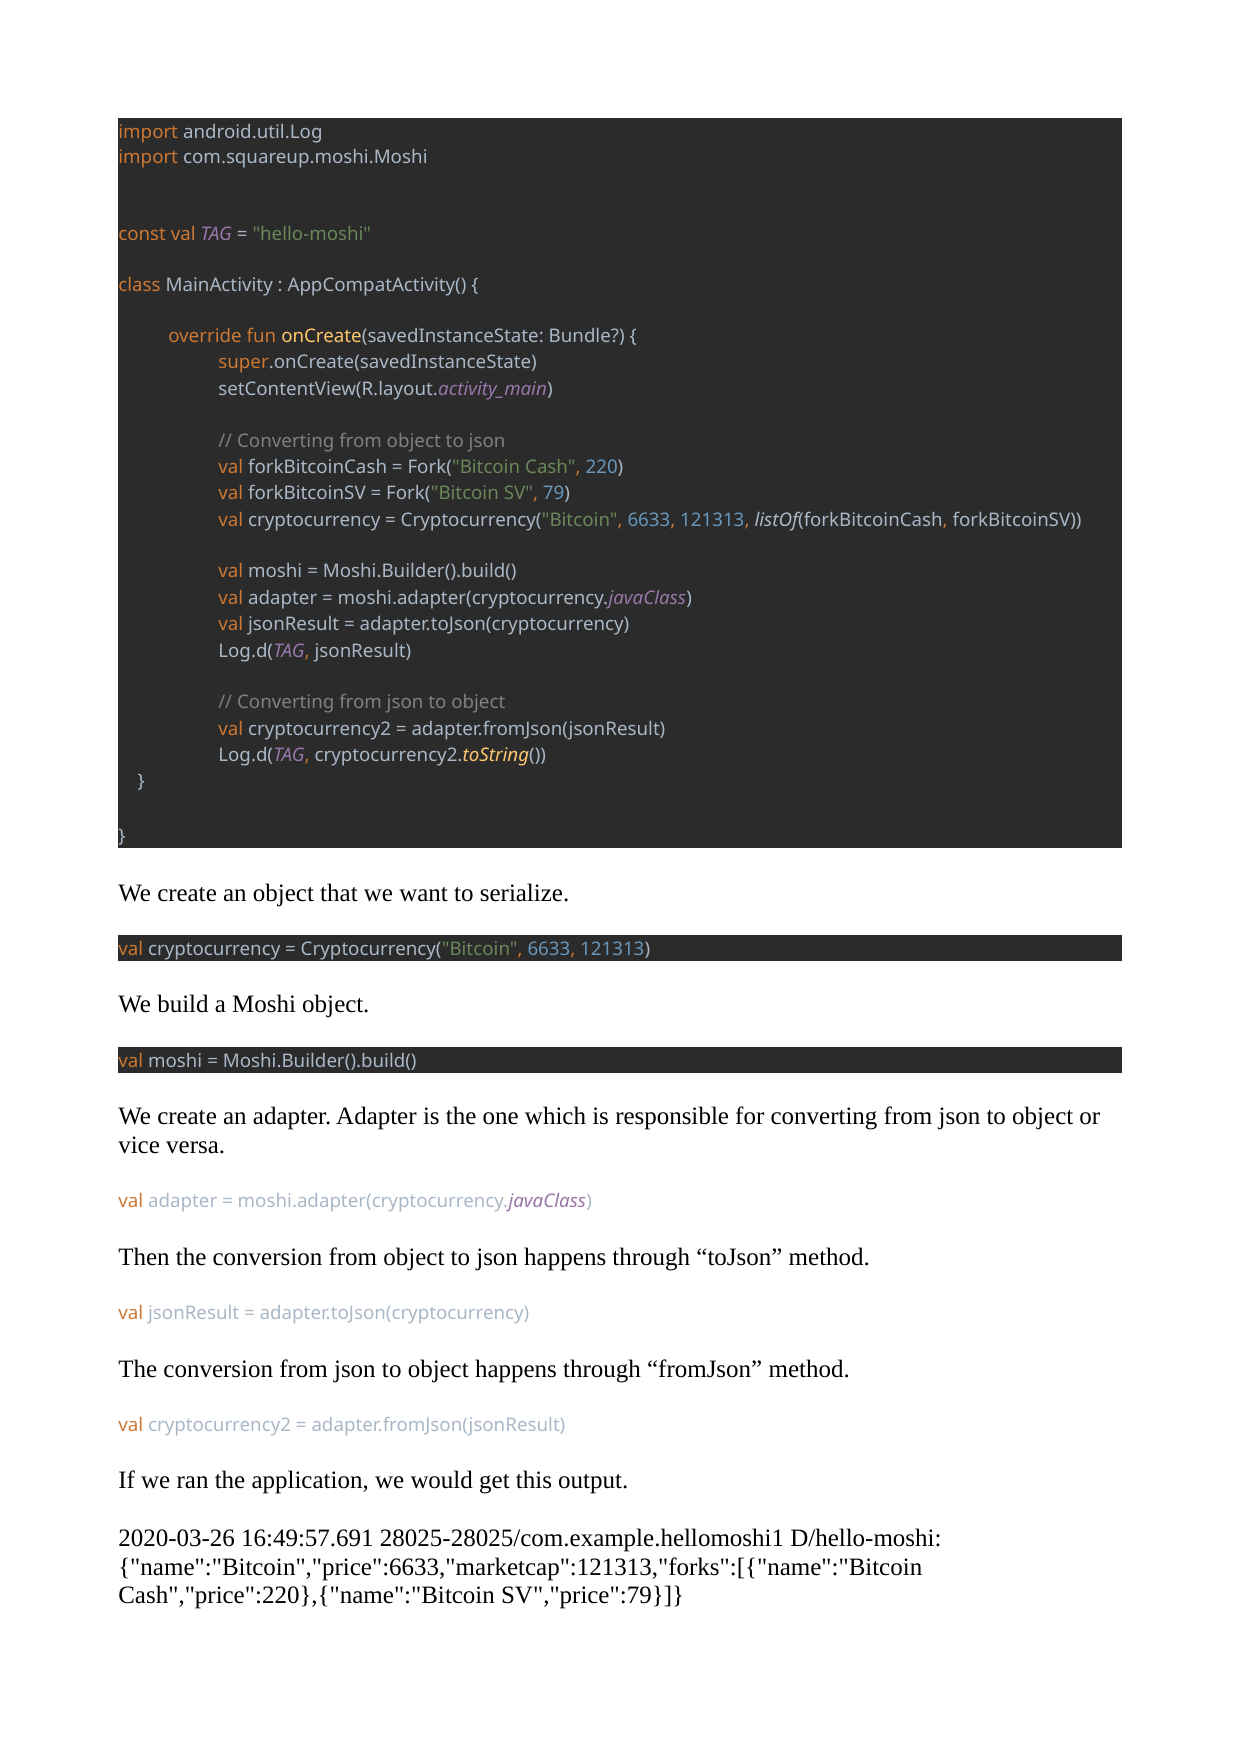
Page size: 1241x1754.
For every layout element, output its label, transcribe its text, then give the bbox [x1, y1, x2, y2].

text } [118, 823, 1122, 848]
text val jsonResult = adapter.toJson(cryptocurrency) [118, 611, 1122, 637]
text val moshi = Moshi.Builder().build() [118, 1047, 1122, 1073]
text val adapter = moshi.adapter(cryptocurrency.javaClass) [118, 1188, 1122, 1213]
text setContentView(R.layout.activity_main) [118, 375, 1122, 401]
text val jsonResult = adapter.toJson(cryptocurrency) [118, 1299, 1122, 1325]
text import android.util.Log [118, 118, 1122, 144]
text val adapter = moshi.adapter(cryptocurrency.javaClass) [118, 584, 1122, 611]
text The conversion from json to object happens through “fromJson” method. [118, 1354, 1122, 1382]
text super.onCreate(savedInstanceState) [118, 349, 1122, 375]
text import com.squareup.moshi.Moshi [118, 144, 1122, 169]
text // Converting from object to json [118, 427, 1122, 453]
text val forkBitcoinSV = Fork("Bitcoin SV", 79) [118, 479, 1122, 506]
text Then the conversion from object to json happens through “toJson” method. [118, 1242, 1122, 1271]
text val moshi = Moshi.Builder().build() [118, 558, 1122, 584]
text We create an object that we want to serialize. [118, 878, 1122, 907]
text We build a Moshi object. [118, 989, 1122, 1018]
text val forkBitcoinCash = Fork("Bitcoin Cash", 220) [118, 453, 1122, 479]
text override fun onCreate(savedInstanceState: Bundle?) { [118, 322, 1122, 349]
text If we ran the application, we would get this output. [118, 1465, 1122, 1494]
text const val TAG = "hello-moshi" [118, 220, 1122, 246]
text Log.d(TAG, jsonResult) [118, 637, 1122, 663]
text } [118, 768, 1122, 793]
text val cryptocurrency = Cryptocurrency("Bitcoin", 6633, 121313) [118, 935, 1122, 961]
text val cryptocurrency2 = adapter.fromJson(jsonResult) [118, 1411, 1122, 1437]
text val cryptocurrency = Cryptocurrency("Bitcoin", 6633, 121313, listOf(forkBitcoinCash, forkBitcoinSV)) [118, 506, 1122, 532]
text // Converting from json to object [118, 689, 1122, 715]
text val cryptocurrency2 = adapter.fromJson(jsonResult) [118, 715, 1122, 741]
text class MainActivity : AppCompatActivity() { [118, 271, 1122, 297]
text Log.d(TAG, cryptocurrency2.toString()) [118, 741, 1122, 768]
text We create an adapter. Adapter is the one which is responsible for converting from json to object or vice versa. [118, 1101, 1122, 1159]
text 2020-03-26 16:49:57.691 28025-28025/com.example.hellomoshi1 D/hello-moshi: {"name":"Bitcoin","price":6633,"marketcap":121313,"forks":[{"name":"Bitcoin Cash","price":220},{"name":"Bitcoin SV","price":79}]} [118, 1523, 1122, 1609]
